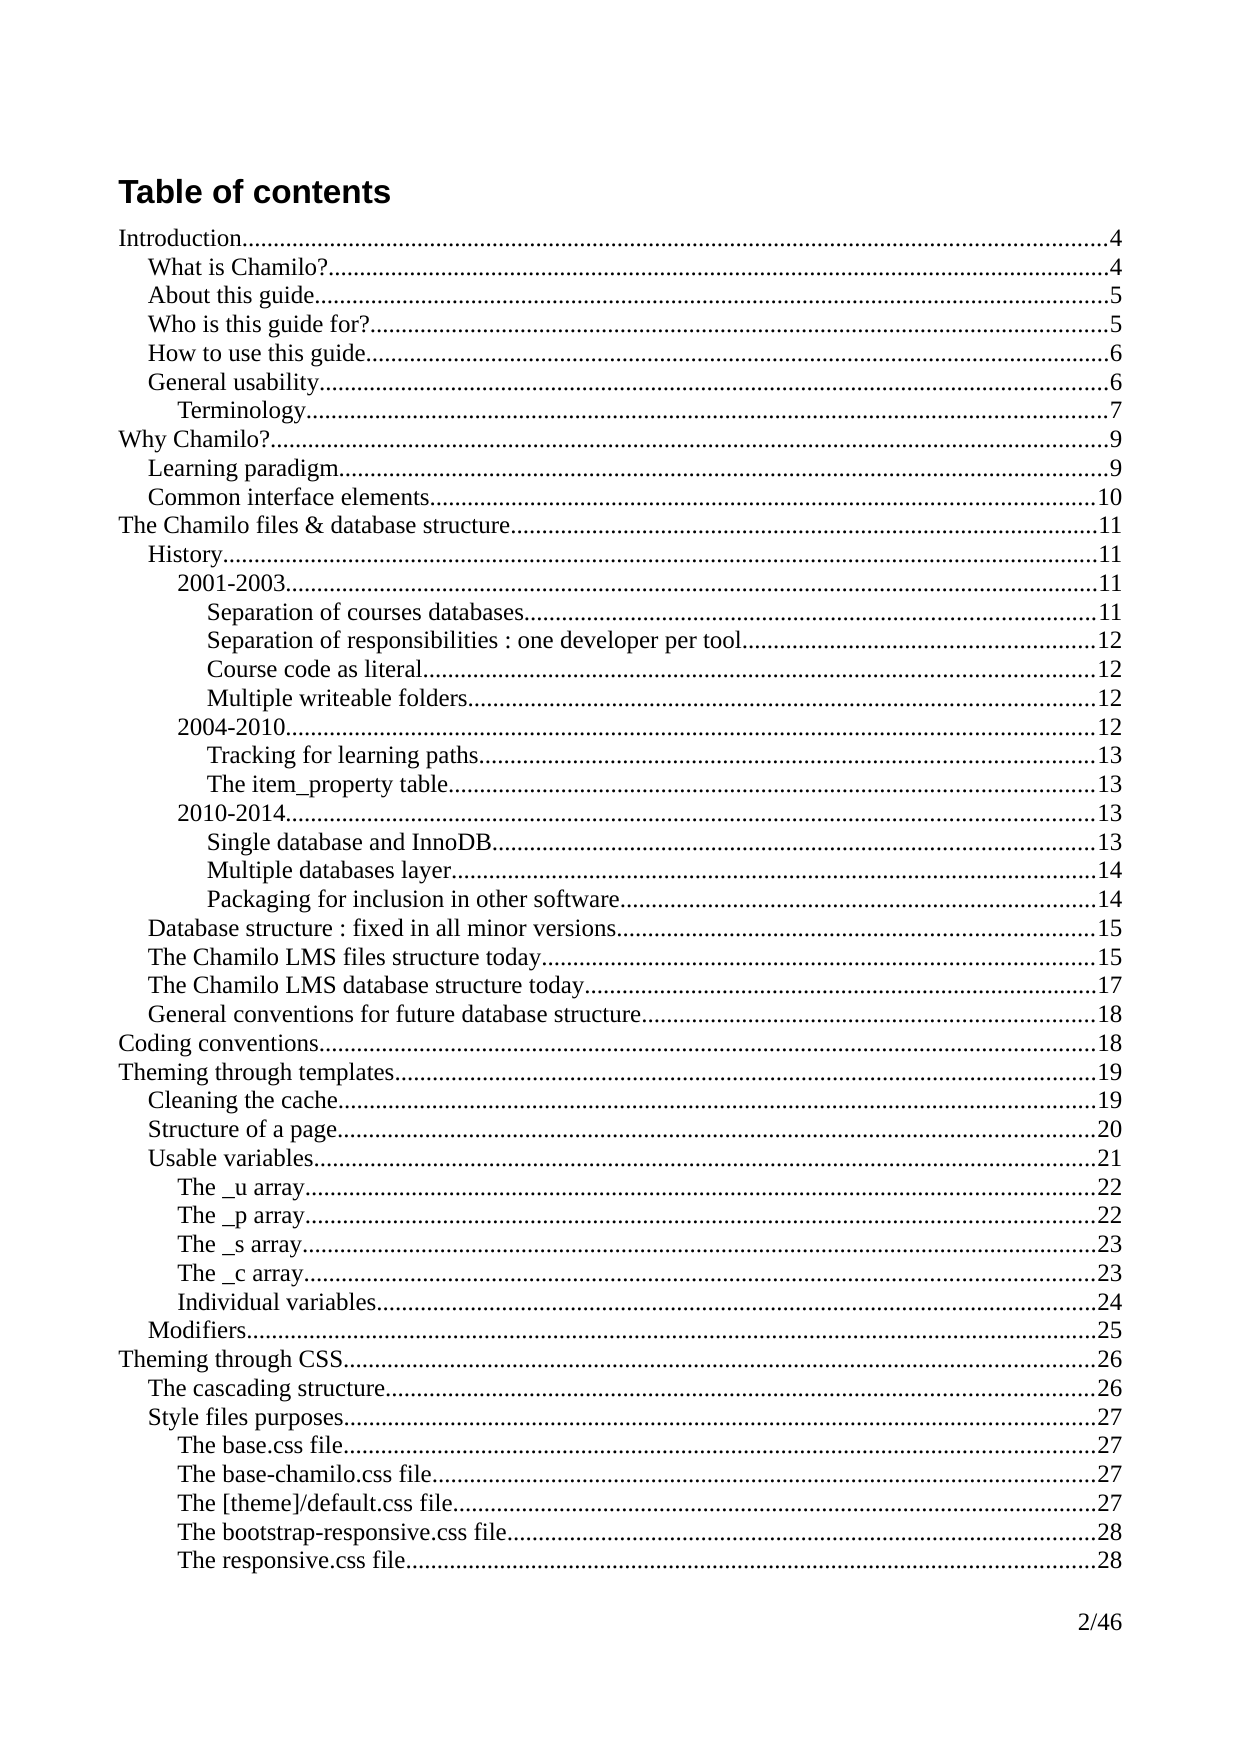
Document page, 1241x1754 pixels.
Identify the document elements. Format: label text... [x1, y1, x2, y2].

text The Chamilo LMS files structure today 15 [148, 942, 1122, 970]
text Course code as literal 12 [207, 654, 1122, 683]
text About this guide 5 [148, 280, 1122, 309]
text The [theme]/default.css file 27 [177, 1488, 1122, 1517]
text The item_property table 13 [207, 769, 1122, 798]
subtitle Table of contents [118, 172, 1122, 210]
text The _p array 22 [177, 1200, 1122, 1229]
text Separation of courses databases 11 [207, 597, 1122, 625]
text The responsive.css file 28 [177, 1545, 1122, 1574]
text Modifiers 25 [148, 1315, 1122, 1344]
text The _s array 23 [177, 1229, 1122, 1258]
text The _c array 23 [177, 1258, 1122, 1287]
text Multiple writeable folders 12 [207, 683, 1122, 712]
text The Chamilo files & database structure 11 [118, 510, 1122, 539]
text The base.css file 27 [177, 1430, 1122, 1459]
text General usability 6 [148, 367, 1122, 395]
text Common interface elements 10 [148, 482, 1122, 510]
text Theming through CSS 26 [118, 1344, 1122, 1373]
text What is Chamilo? 4 [148, 252, 1122, 280]
text Who is this guide for? 5 [148, 309, 1122, 338]
text Multiple databases layer 14 [207, 855, 1122, 884]
text The base-chamilo.css file 27 [177, 1459, 1122, 1488]
text The cascading structure 26 [148, 1373, 1122, 1402]
text Introduction 4 [118, 223, 1122, 252]
text Coding conventions 18 [118, 1028, 1122, 1057]
text How to use this guide 6 [148, 338, 1122, 367]
text Individual variables 24 [177, 1287, 1122, 1315]
text Why Chamilo? 9 [118, 424, 1122, 453]
text Database structure : fixed in all minor versions 15 [148, 913, 1122, 942]
text Separation of responsibilities : one developer per tool 12 [207, 625, 1122, 654]
text Structure of a page 20 [148, 1114, 1122, 1143]
text Learning paradigm 9 [148, 453, 1122, 482]
text Usable variables 21 [148, 1143, 1122, 1172]
text The bootstrap-responsive.css file 28 [177, 1517, 1122, 1545]
text Single database and InnoDB 13 [207, 827, 1122, 855]
text History 11 [148, 539, 1122, 568]
text The _u array 22 [177, 1172, 1122, 1200]
text Theming through templates 19 [118, 1057, 1122, 1085]
text Terminology 7 [177, 395, 1122, 424]
text The Chamilo LMS database structure today 17 [148, 970, 1122, 999]
text Packaging for inclusion in other software 14 [207, 884, 1122, 913]
text 2010-2014 13 [177, 798, 1122, 827]
text Tracking for learning paths 13 [207, 740, 1122, 769]
text Cleaning the cache 19 [148, 1085, 1122, 1114]
text Style files purposes 27 [148, 1402, 1122, 1430]
text 2001-2003 11 [177, 568, 1122, 597]
text General conventions for future database structure 18 [148, 999, 1122, 1028]
text 2004-2010 12 [177, 712, 1122, 740]
